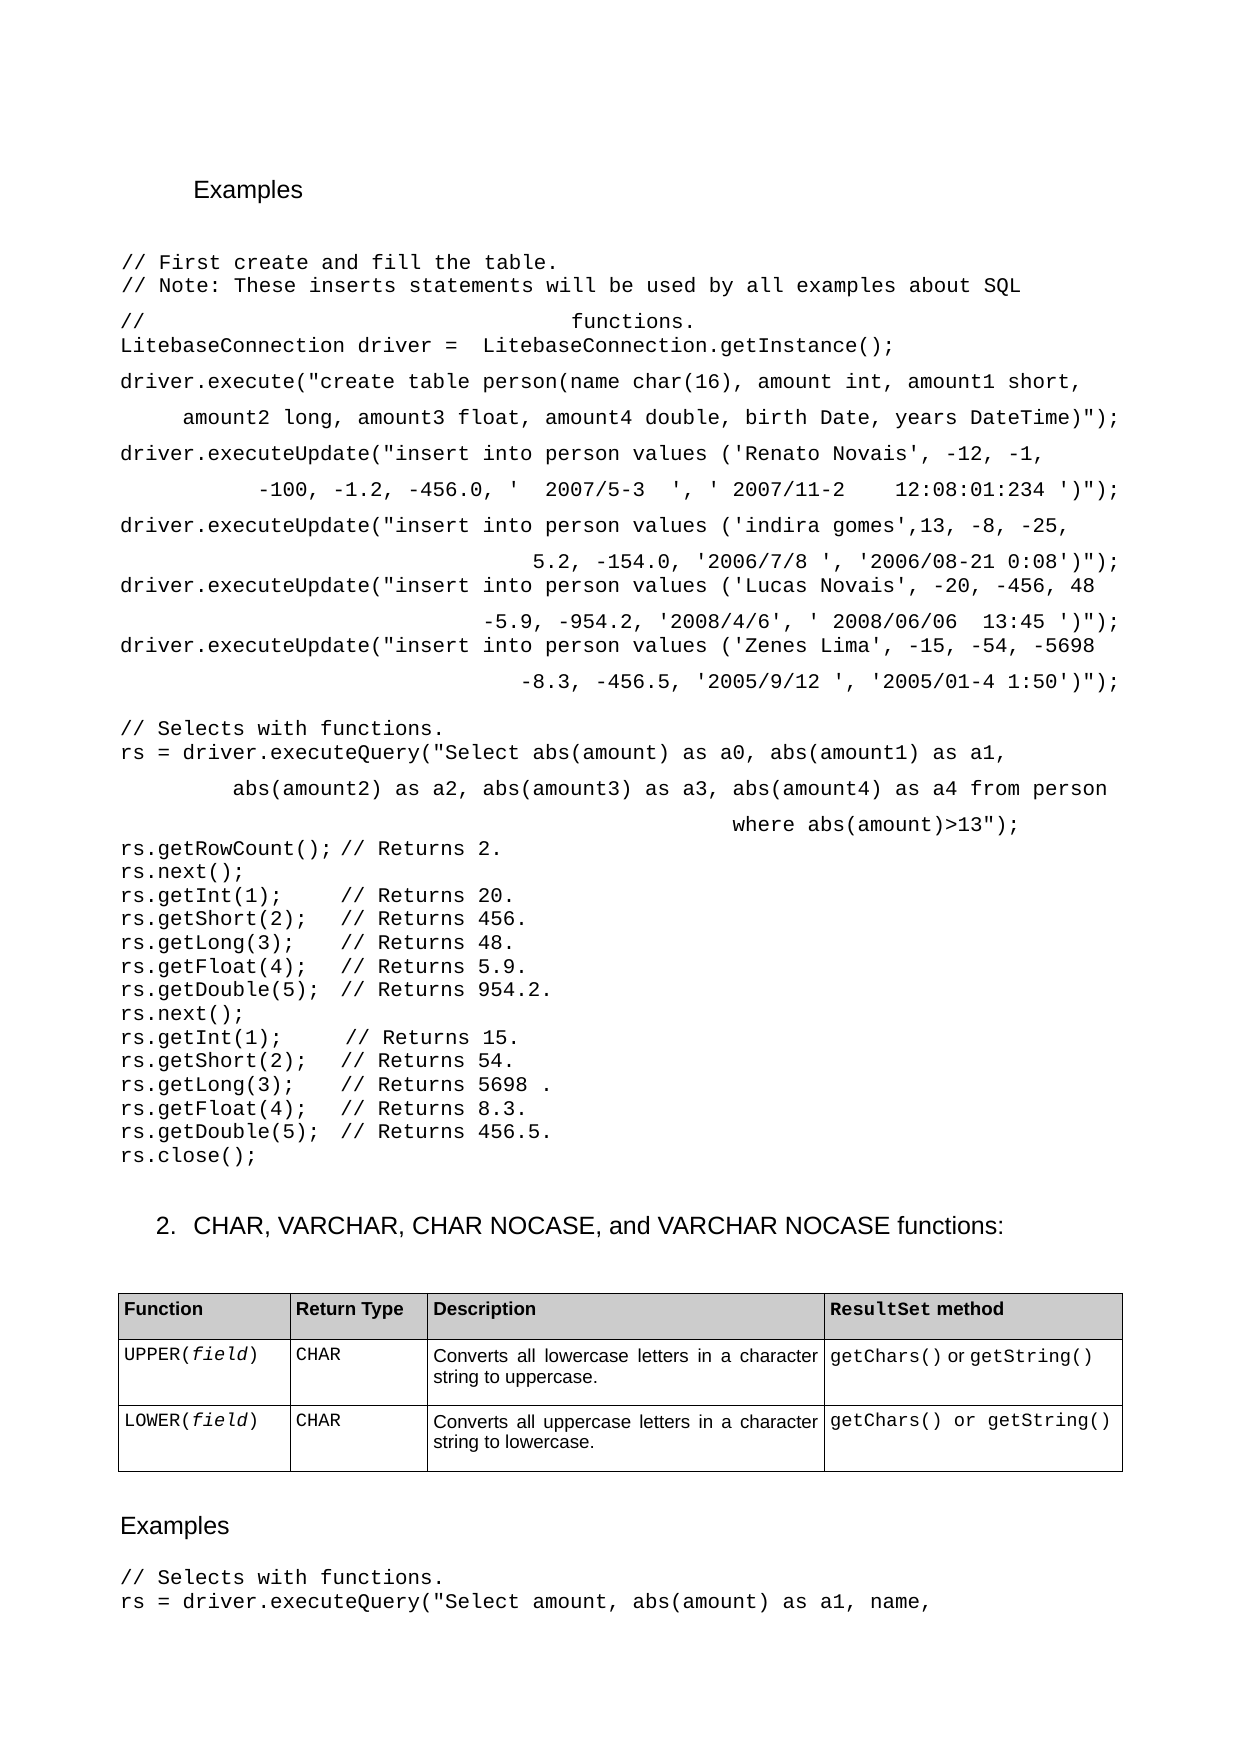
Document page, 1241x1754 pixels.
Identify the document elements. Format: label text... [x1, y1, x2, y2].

list -8.3, -456.5, '2005/9/12 ', '2005/01-4 1:50')"); // Selects with functions. rs = driver.executeQuery("Select abs(amount) as a0, abs(amount1) as a1, [82, 671, 1122, 765]
table_header Return Type [291, 1294, 427, 1339]
table_cell getChars() or getString() [825, 1406, 1122, 1471]
list driver.execute("create table person(name char(16), amount int, amount1 short, [82, 371, 1122, 395]
table_cell CHAR [291, 1340, 427, 1405]
list -100, -1.2, -456.0, ' 2007/5-3 ', ' 2007/11-2 12:08:01:234 ')"); [82, 479, 1122, 503]
table_header Description [428, 1294, 824, 1339]
table_header ResultSet method [825, 1294, 1122, 1339]
table_header Function [119, 1294, 290, 1339]
list // First create and fill the table. // Note: These inserts statements will be used by all examples about SQL [84, 252, 1122, 299]
table_cell CHAR [291, 1406, 427, 1471]
list 5.2, -154.0, '2006/7/8 ', '2006/08-21 0:08')"); driver.executeUpdate("insert into person values ('Lucas Novais', -20, -456, 48 [82, 551, 1122, 599]
list amount2 long, amount3 float, amount4 double, birth Date, years DateTime)"); [82, 407, 1122, 431]
table_cell Converts all uppercase letters in a character string to lowercase. [428, 1406, 824, 1471]
list driver.executeUpdate("insert into person values ('Renato Novais', -12, -1, [82, 443, 1122, 467]
list -5.9, -954.2, '2008/4/6', ' 2008/06/06 13:45 ')"); driver.executeUpdate("insert into person values ('Zenes Lima', -15, -54, -5698 [82, 611, 1122, 658]
list abs(amount2) as a2, abs(amount3) as a3, abs(amount4) as a4 from person [82, 778, 1122, 801]
table_cell Converts all lowercase letters in a character string to uppercase. [428, 1340, 824, 1405]
list driver.executeUpdate("insert into person values ('indira gomes',13, -8, -25, [82, 515, 1122, 539]
table_cell LOWER(field) [119, 1406, 290, 1471]
table_cell getChars() or getString() [825, 1340, 1122, 1405]
list Examples // Selects with functions. rs = driver.executeQuery("Select amount, abs(amount) as a1, name, [82, 1511, 1122, 1614]
list Examples [156, 176, 1122, 203]
list CHAR, VARCHAR, CHAR NOCASE, and VARCHAR NOCASE functions: [156, 1212, 1122, 1240]
table_cell UPPER(field) [119, 1340, 290, 1405]
list where abs(amount)>13"); rs.getRowCount(); // Returns 2. rs.next(); rs.getInt(1); // Returns 20. rs.getShort(2); // Returns 456. rs.getLong(3); // Returns 48. rs.getFloat(4); // Returns 5.9. rs.getDouble(5); // Returns 954.2. rs.next(); rs.getInt(1); // Returns 15. rs.getShort(2); // Returns 54. rs.getLong(3); // Returns 5698 . rs.getFloat(4); // Returns 8.3. rs.getDouble(5); // Returns 456.5. rs.close(); [82, 814, 1122, 1168]
list // functions. LitebaseConnection driver = LitebaseConnection.getInstance(); [82, 312, 1122, 359]
